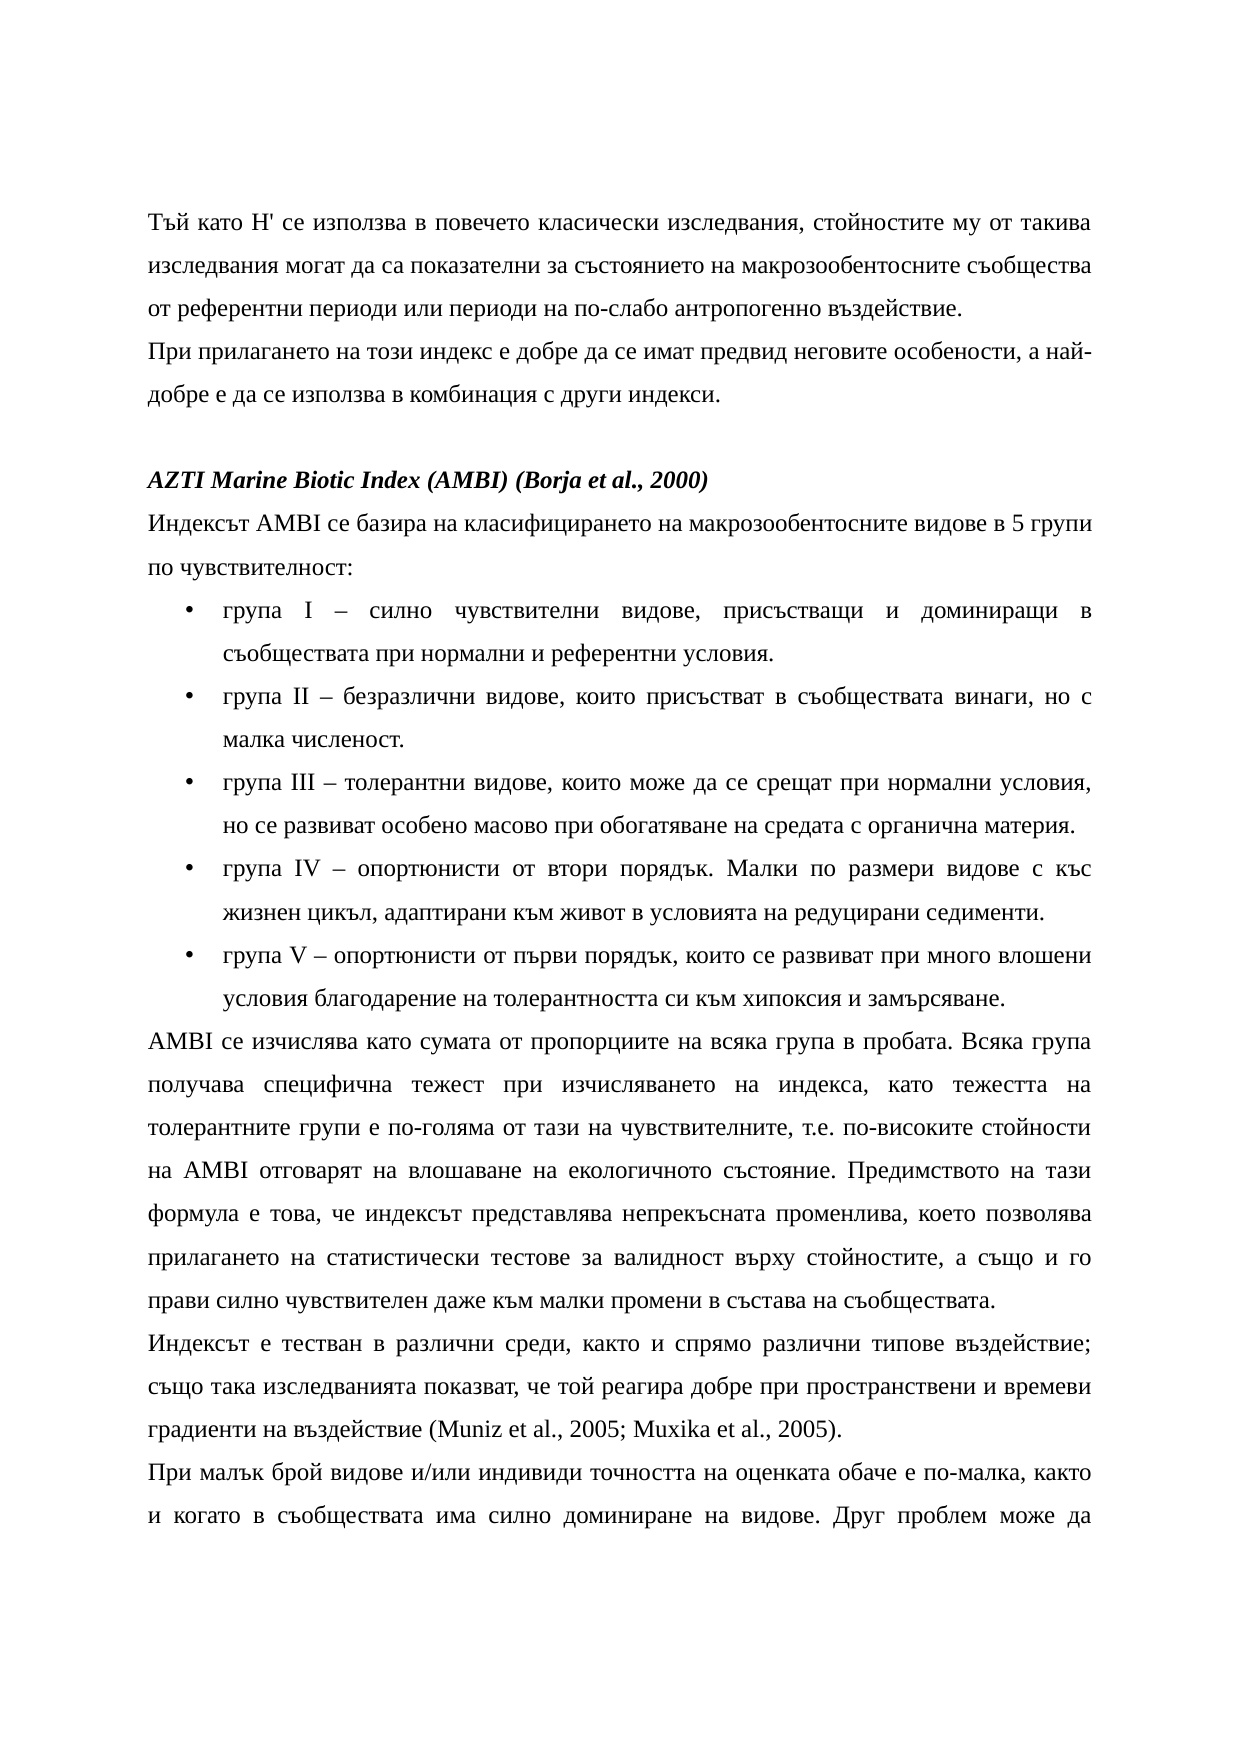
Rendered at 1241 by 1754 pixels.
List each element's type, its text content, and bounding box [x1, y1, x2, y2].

text AZTI Marine Biotic Index (AMBI) (Borja et al., 2000) [148, 465, 1093, 494]
text При прилагането на този индекс е добре да се имат предвид неговите особености, а най-добре е да се използва в комбинация с други индекси. [148, 336, 1093, 408]
text Индексът е тестван в различни среди, както и спрямо различни типове въздействие; също така изследванията показват, че той реагира добре при пространствени и времеви градиенти на въздействие (Muniz et al., 2005; Muxika et al., 2005). [148, 1328, 1093, 1443]
list група IV – опортюнисти от втори порядък. Малки по размери видове с къс жизнен цикъл, адаптирани към живот в условията на редуцирани седименти. [185, 853, 1093, 925]
text При малък брой видове и/или индивиди точността на оценката обаче е по-малка, както и когато в съобществата има силно доминиране на видове. Друг проблем може да [148, 1457, 1093, 1529]
list група II – безразлични видове, които присъстват в съобществата винаги, но с малка численост. [185, 681, 1093, 753]
text Индексът AMBI се базира на класифицирането на макрозообентосните видове в 5 групи по чувствителност: [148, 508, 1093, 580]
text AMBI се изчислява като сумата от пропорциите на всяка група в пробата. Всяка група получава специфична тежест при изчисляването на индекса, като тежестта на толерантните групи е по-голяма от тази на чувствителните, т.е. по-високите стойности на AMBI отговарят на влошаване на екологичното състояние. Предимството на тази формула е това, че индексът представлява непрекъсната променлива, което позволява прилагането на статистически тестове за валидност върху стойностите, а също и го прави силно чувствителен даже към малки промени в състава на съобществата. [148, 1026, 1093, 1313]
list група V – опортюнисти от първи порядък, които се развиват при много влошени условия благодарение на толерантността си към хипоксия и замърсяване. [185, 940, 1093, 1012]
list група I – силно чувствителни видове, присъстващи и доминиращи в съобществата при нормални и референтни условия. [185, 595, 1093, 667]
text Тъй като H' се използва в повечето класически изследвания, стойностите му от такива изследвания могат да са показателни за състоянието на макрозообентосните съобщества от референтни периоди или периоди на по-слабо антропогенно въздействие. [148, 207, 1093, 322]
list група III – толерантни видове, които може да се срещат при нормални условия, но се развиват особено масово при обогатяване на средата с органична материя. [185, 767, 1093, 839]
